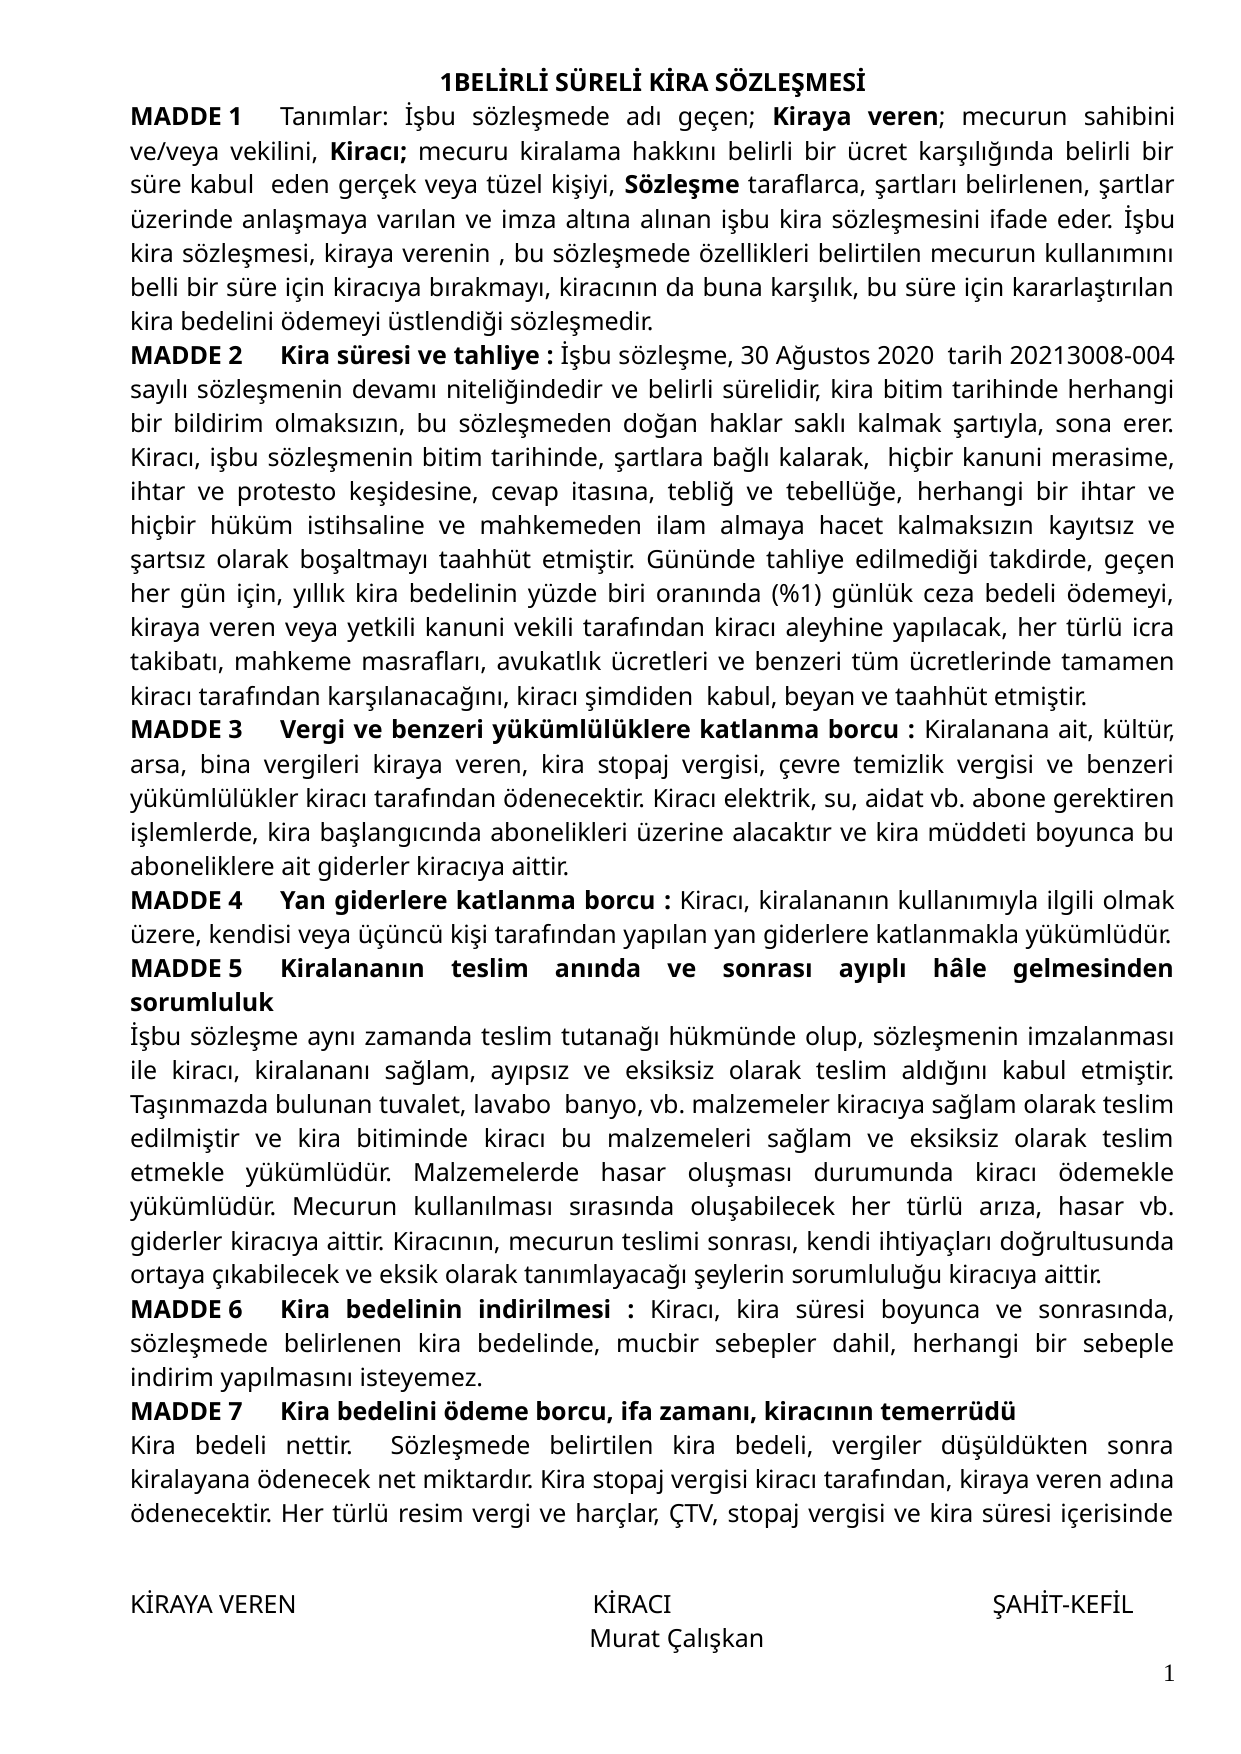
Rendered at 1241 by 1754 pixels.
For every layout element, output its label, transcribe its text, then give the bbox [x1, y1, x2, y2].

text MADDE 4 Yan giderlere katlanma borcu : Kiracı, kiralananın kullanımıyla ilgili olmak üzere, kendisi veya üçüncü kişi tarafından yapılan yan giderlere katlanmakla yükümlüdür. [130, 882, 1175, 951]
text MADDE 2 Kira süresi ve tahliye : İşbu sözleşme, 30 Ağustos 2020 tarih 20213008-004 sayılı sözleşmenin devamı niteliğindedir ve belirli sürelidir, kira bitim tarihinde herhangi bir bildirim olmaksızın, bu sözleşmeden doğan haklar saklı kalmak şartıyla, sona erer. Kiracı, işbu sözleşmenin bitim tarihinde, şartlara bağlı kalarak, hiçbir kanuni merasime, ihtar ve protesto keşidesine, cevap itasına, tebliğ ve tebellüğe, herhangi bir ihtar ve hiçbir hüküm istihsaline ve mahkemeden ilam almaya hacet kalmaksızın kayıtsız ve şartsız olarak boşaltmayı taahhüt etmiştir. Gününde tahliye edilmediği takdirde, geçen her gün için, yıllık kira bedelinin yüzde biri oranında (%1) günlük ceza bedeli ödemeyi, kiraya veren veya yetkili kanuni vekili tarafından kiracı aleyhine yapılacak, her türlü icra takibatı, mahkeme masrafları, avukatlık ücretleri ve benzeri tüm ücretlerinde tamamen kiracı tarafından karşılanacağını, kiracı şimdiden kabul, beyan ve taahhüt etmiştir. [130, 337, 1175, 712]
text MADDE 7 Kira bedelini ödeme borcu, ifa zamanı, kiracının temerrüdü [130, 1393, 1175, 1427]
list Kira bedeli nettir. Sözleşmede belirtilen kira bedeli, vergiler düşüldükten sonra kiralayana ödenecek net miktardır. Kira stopaj vergisi kiracı tarafından, kiraya veren adına ödenecektir. Her türlü resim vergi ve harçlar, ÇTV, stopaj vergisi ve kira süresi içerisinde [130, 1427, 1175, 1530]
text MADDE 3 Vergi ve benzeri yükümlülüklere katlanma borcu : Kiralanana ait, kültür, arsa, bina vergileri kiraya veren, kira stopaj vergisi, çevre temizlik vergisi ve benzeri yükümlülükler kiracı tarafından ödenecektir. Kiracı elektrik, su, aidat vb. abone gerektiren işlemlerde, kira başlangıcında abonelikleri üzerine alacaktır ve kira müddeti boyunca bu aboneliklere ait giderler kiracıya aittir. [130, 712, 1175, 882]
list İşbu sözleşme aynı zamanda teslim tutanağı hükmünde olup, sözleşmenin imzalanması ile kiracı, kiralananı sağlam, ayıpsız ve eksiksiz olarak teslim aldığını kabul etmiştir. Taşınmazda bulunan tuvalet, lavabo banyo, vb. malzemeler kiracıya sağlam olarak teslim edilmiştir ve kira bitiminde kiracı bu malzemeleri sağlam ve eksiksiz olarak teslim etmekle yükümlüdür. Malzemelerde hasar oluşması durumunda kiracı ödemekle yükümlüdür. Mecurun kullanılması sırasında oluşabilecek her türlü arıza, hasar vb. giderler kiracıya aittir. Kiracının, mecurun teslimi sonrası, kendi ihtiyaçları doğrultusunda ortaya çıkabilecek ve eksik olarak tanımlayacağı şeylerin sorumluluğu kiracıya aittir. [130, 1019, 1175, 1291]
text 1BELİRLİ SÜRELİ KİRA SÖZLEŞMESİ [130, 65, 1175, 99]
text MADDE 1 Tanımlar: İşbu sözleşmede adı geçen; Kiraya veren; mecurun sahibini ve/veya vekilini, Kiracı; mecuru kiralama hakkını belirli bir ücret karşılığında belirli bir süre kabul eden gerçek veya tüzel kişiyi, Sözleşme taraflarca, şartları belirlenen, şartlar üzerinde anlaşmaya varılan ve imza altına alınan işbu kira sözleşmesini ifade eder. İşbu kira sözleşmesi, kiraya verenin , bu sözleşmede özellikleri belirtilen mecurun kullanımını belli bir süre için kiracıya bırakmayı, kiracının da buna karşılık, bu süre için kararlaştırılan kira bedelini ödemeyi üstlendiği sözleşmedir. [130, 99, 1175, 337]
text MADDE 6 Kira bedelinin indirilmesi : Kiracı, kira süresi boyunca ve sonrasında, sözleşmede belirlenen kira bedelinde, mucbir sebepler dahil, herhangi bir sebeple indirim yapılmasını isteyemez. [130, 1291, 1175, 1393]
text MADDE 5 Kiralananın teslim anında ve sonrası ayıplı hâle gelmesinden sorumluluk [130, 951, 1175, 1019]
